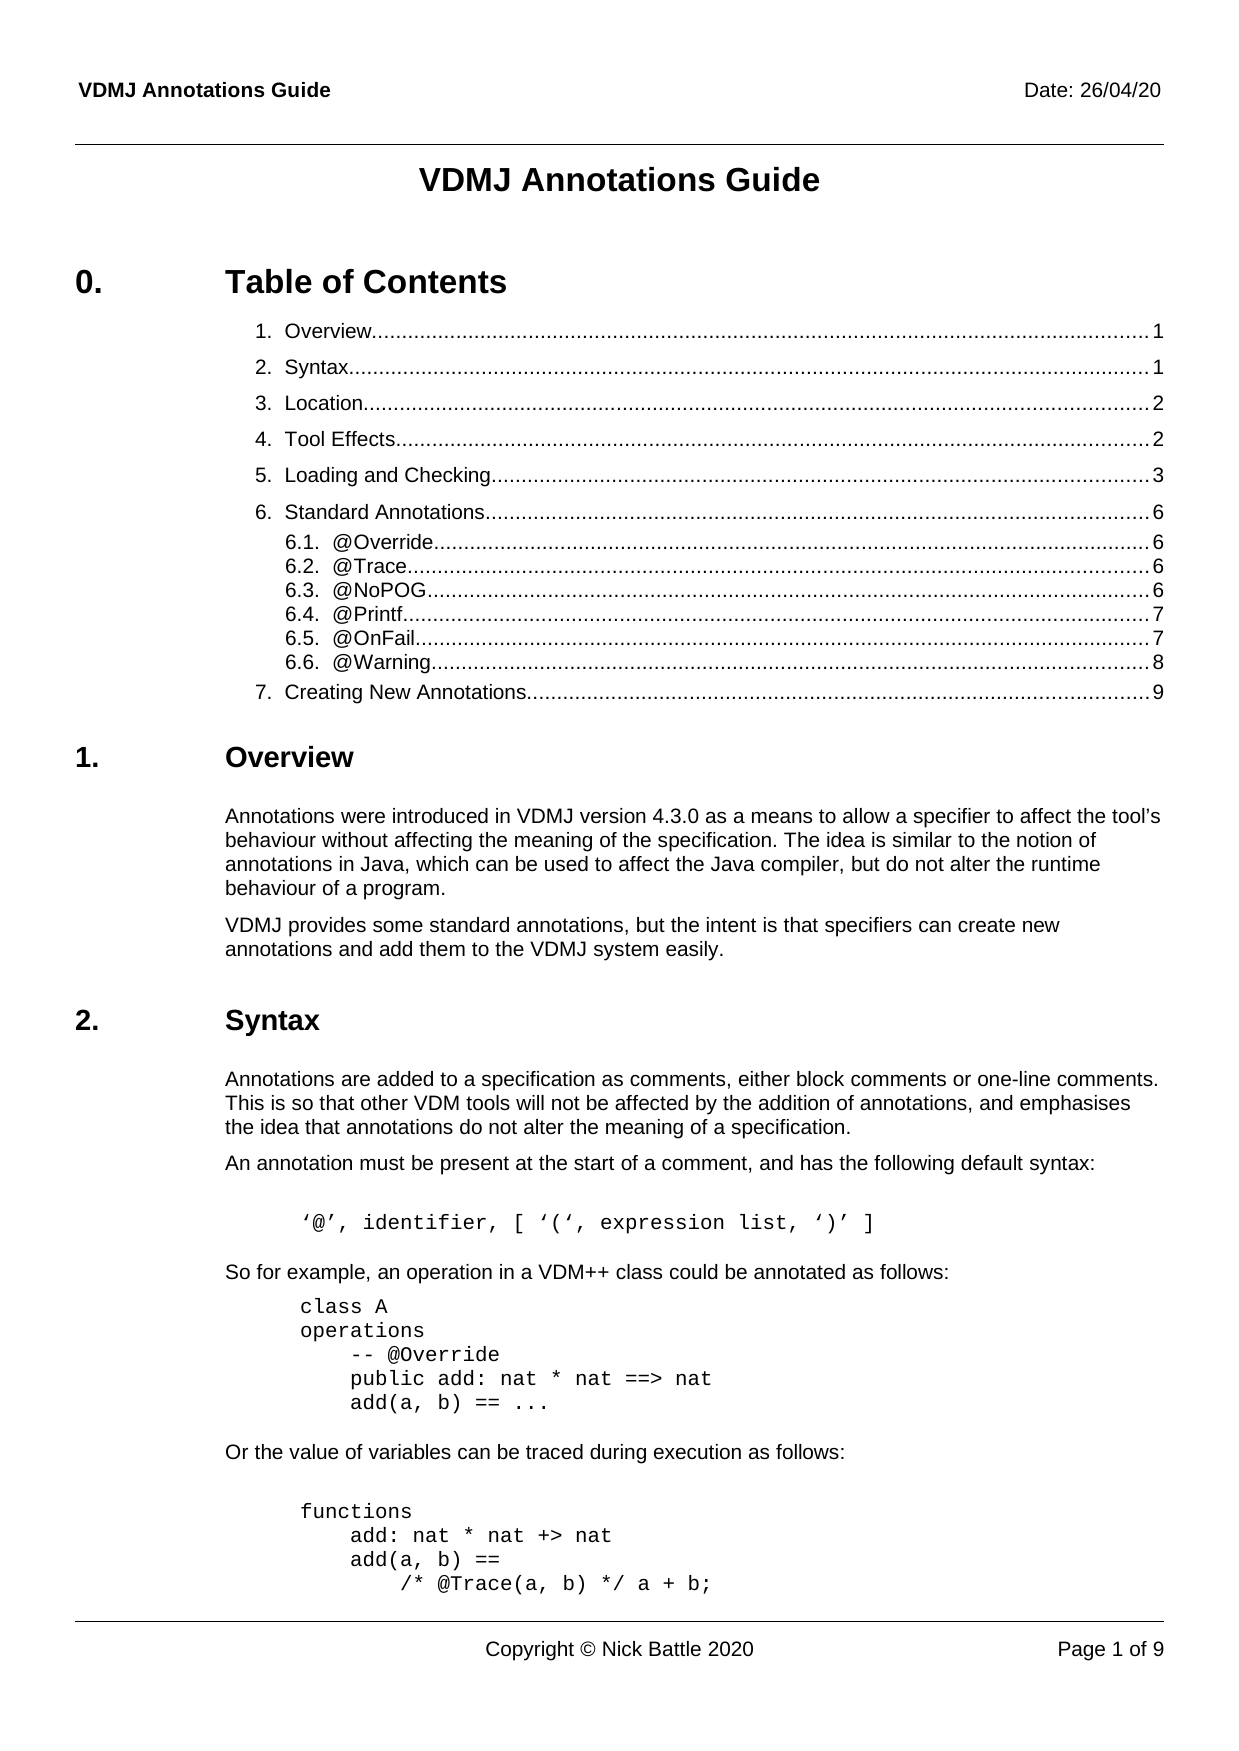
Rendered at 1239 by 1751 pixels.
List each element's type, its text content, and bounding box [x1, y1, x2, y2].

text 6.3. @NoPOG 6 [285, 578, 1164, 602]
text VDMJ Annotations Guide [75, 160, 1164, 198]
text public add: nat * nat ==> nat [300, 1368, 1164, 1392]
text 6.2. @Trace 6 [285, 554, 1164, 578]
text add(a, b) == ... [300, 1392, 1164, 1416]
text 7. Creating New Annotations 9 [255, 680, 1164, 704]
text add: nat * nat +> nat [300, 1524, 1164, 1548]
text VDMJ provides some standard annotations, but the intent is that specifiers can create new annotations and add them to the VDMJ system easily. [225, 912, 1164, 961]
text 2. Syntax 1 [255, 355, 1164, 379]
text functions [300, 1501, 1164, 1524]
text class A [300, 1296, 1164, 1320]
text -- @Override [300, 1344, 1164, 1368]
text ‘@’, identifier, [ ‘(‘, expression list, ‘)’ ] [300, 1212, 1164, 1236]
subtitle Overview [75, 740, 1164, 774]
text Annotations were introduced in VDMJ version 4.3.0 as a means to allow a specifier to affect the tool’s behaviour without affecting the meaning of the specification. The idea is similar to the notion of annotations in Java, which can be used to affect the Java compiler, but do not alter the runtime behaviour of a program. [225, 804, 1164, 900]
text add(a, b) == [300, 1548, 1164, 1572]
text operations [300, 1320, 1164, 1344]
text 6.1. @Override 6 [285, 530, 1164, 554]
text 5. Loading and Checking 3 [255, 463, 1164, 487]
subtitle Table of Contents [75, 262, 1164, 300]
subtitle Syntax [75, 1003, 1164, 1037]
text 6.5. @OnFail 7 [285, 626, 1164, 650]
text /* @Trace(a, b) */ a + b; [300, 1572, 1164, 1596]
text 6. Standard Annotations 6 [255, 499, 1164, 524]
text 6.4. @Printf 7 [285, 602, 1164, 626]
text Annotations are added to a specification as comments, either block comments or one-line comments. This is so that other VDM tools will not be affected by the addition of annotations, and emphasises the idea that annotations do not alter the meaning of a specification. [225, 1067, 1164, 1139]
text 3. Location 2 [255, 391, 1164, 415]
text 6.6. @Warning 8 [285, 650, 1164, 674]
text Or the value of variables can be traced during execution as follows: [225, 1440, 1164, 1464]
text 1. Overview 1 [255, 319, 1164, 343]
text 4. Tool Effects 2 [255, 427, 1164, 451]
text An annotation must be present at the start of a comment, and has the following default syntax: [225, 1151, 1164, 1175]
text So for example, an operation in a VDM++ class could be annotated as follows: [225, 1260, 1164, 1284]
